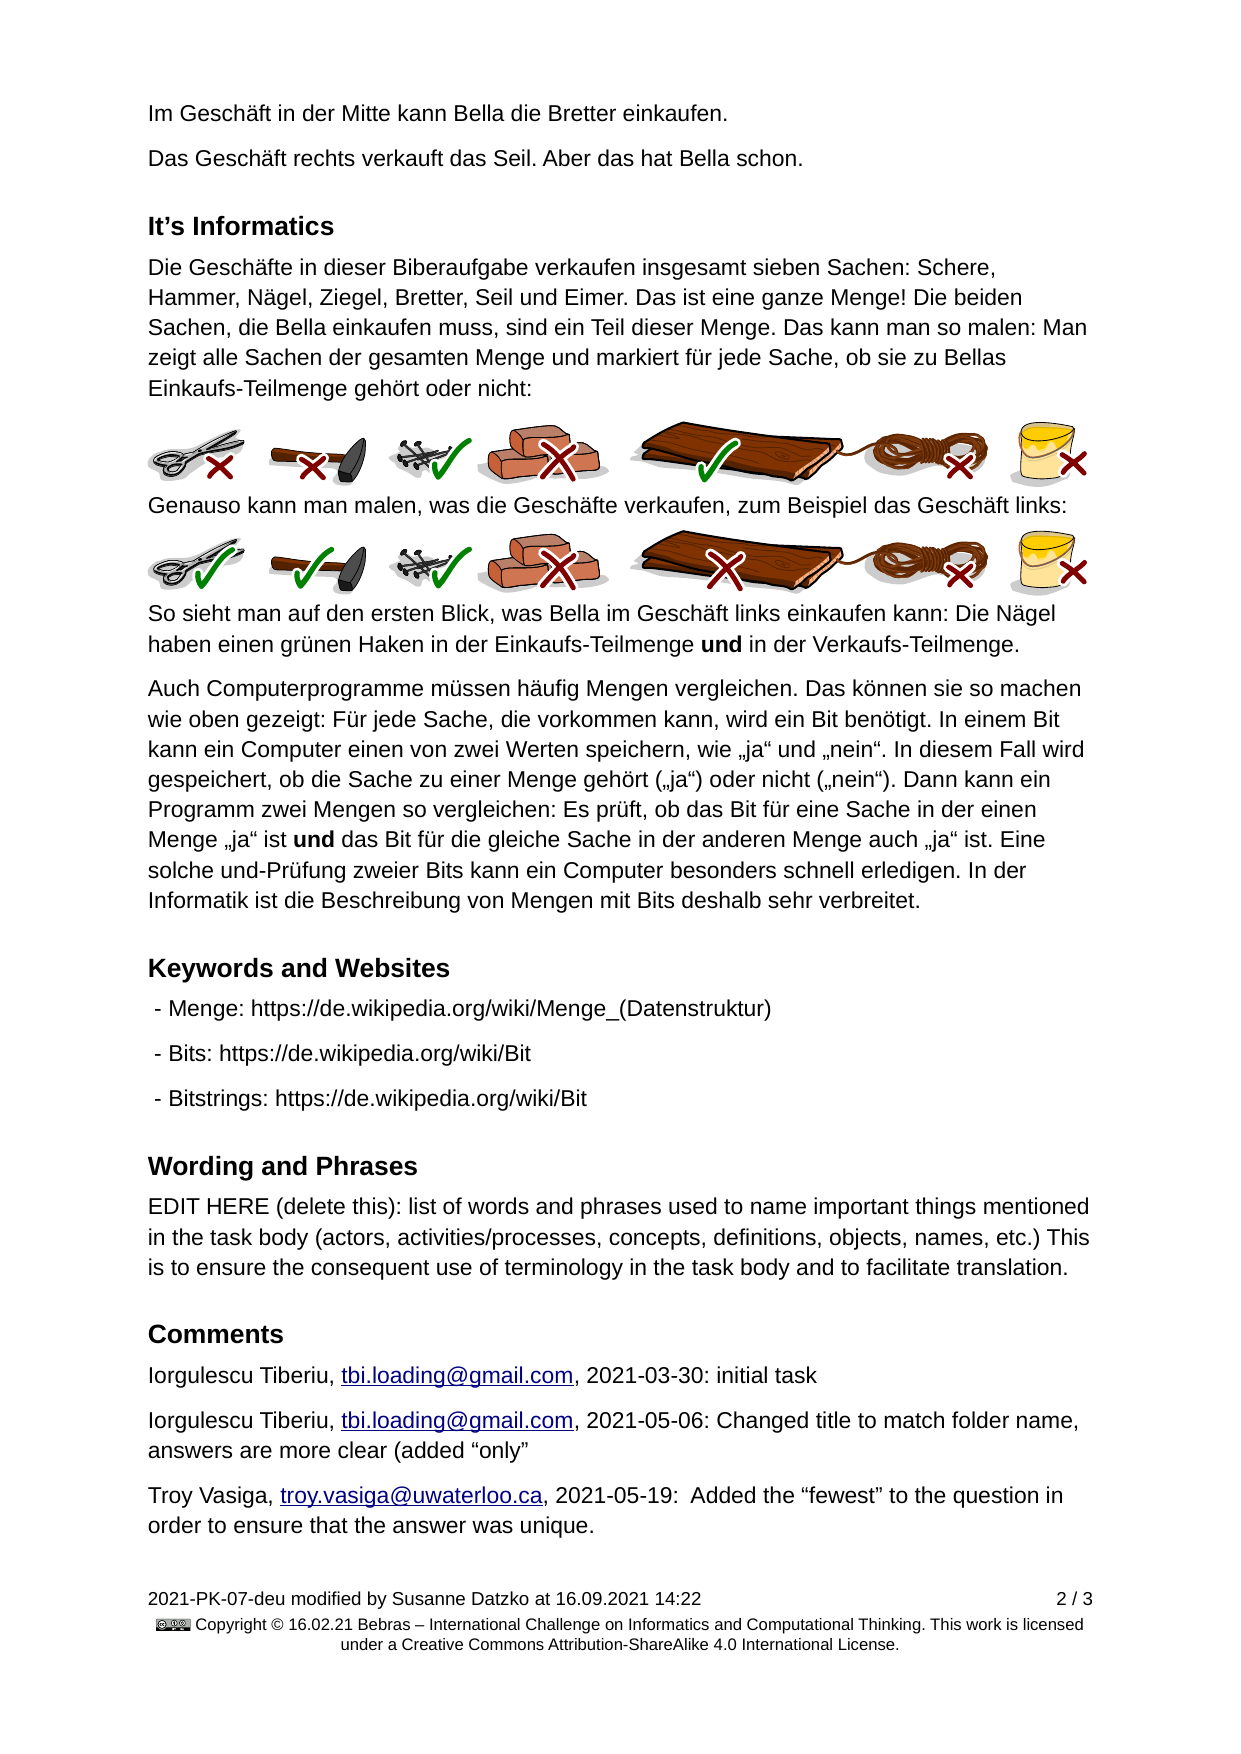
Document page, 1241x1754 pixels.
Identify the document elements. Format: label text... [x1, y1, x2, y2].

text Iorgulescu Tiberiu, tbi.loading@gmail.com, 2021-05-06: Changed title to match folder name, answers are more clear (added “only” [148, 1407, 1093, 1463]
subtitle Comments [148, 1319, 1093, 1349]
text Im Geschäft in der Mitte kann Bella die Bretter einkaufen. [148, 100, 1093, 127]
subtitle Keywords and Websites [148, 952, 1093, 983]
text EDIT HERE (delete this): list of words and phrases used to name important things mentioned in the task body (actors, activities/processes, concepts, definitions, objects, names, etc.) This is to ensure the consequent use of terminology in the task body and to facilitate translation. [148, 1193, 1093, 1280]
text Das Geschäft rechts verkauft das Seil. Aber das hat Bella schon. [148, 145, 1093, 172]
text Auch Computerprogramme müssen häufig Mengen vergleichen. Das können sie so machen wie oben gezeigt: Für jede Sache, die vorkommen kann, wird ein Bit benötigt. In einem Bit kann ein Computer einen von zwei Werten speichern, wie „ja“ und „nein“. In diesem Fall wird gespeichert, ob die Sache zu einer Menge gehört („ja“) oder nicht („nein“). Dann kann ein Programm zwei Mengen so vergleichen: Es prüft, ob das Bit für eine Sache in der einen Menge „ja“ ist und das Bit für die gleiche Sache in der anderen Menge auch „ja“ ist. Eine solche und-Prüfung zweier Bits kann ein Computer besonders schnell erledigen. In der Informatik ist die Beschreibung von Mengen mit Bits deshalb sehr verbreitet. [148, 675, 1093, 913]
text Troy Vasiga, troy.vasiga@uwaterloo.ca, 2021-05-19: Added the “fewest” to the question in order to ensure that the answer was unique. [148, 1482, 1093, 1538]
subtitle Wording and Phrases [148, 1150, 1093, 1181]
text Iorgulescu Tiberiu, tbi.loading@gmail.com, 2021-03-30: initial task [148, 1362, 1093, 1388]
text Genauso kann man malen, was die Geschäfte verkaufen, zum Beispiel das Geschäft links: [148, 419, 1093, 518]
text So sieht man auf den ersten Blick, was Bella im Geschäft links einkaufen kann: Die Nägel haben einen grünen Haken in der Einkaufs-Teilmenge und in der Verkaufs-Teilmenge. [148, 536, 1093, 657]
text - Bits: https://de.wikipedia.org/wiki/Bit [148, 1040, 1093, 1066]
text - Bitstrings: https://de.wikipedia.org/wiki/Bit [148, 1085, 1093, 1111]
text - Menge: https://de.wikipedia.org/wiki/Menge_(Datenstruktur) [148, 995, 1093, 1022]
subtitle It’s Informatics [148, 211, 1093, 241]
text Die Geschäfte in dieser Biberaufgabe verkaufen insgesamt sieben Sachen: Schere, Hammer, Nägel, Ziegel, Bretter, Seil und Eimer. Das ist eine ganze Menge! Die beiden Sachen, die Bella einkaufen muss, sind ein Teil dieser Menge. Das kann man so malen: Man zeigt alle Sachen der gesamten Menge und markiert für jede Sache, ob sie zu Bellas Einkaufs-Teilmenge gehört oder nicht: [148, 254, 1093, 401]
